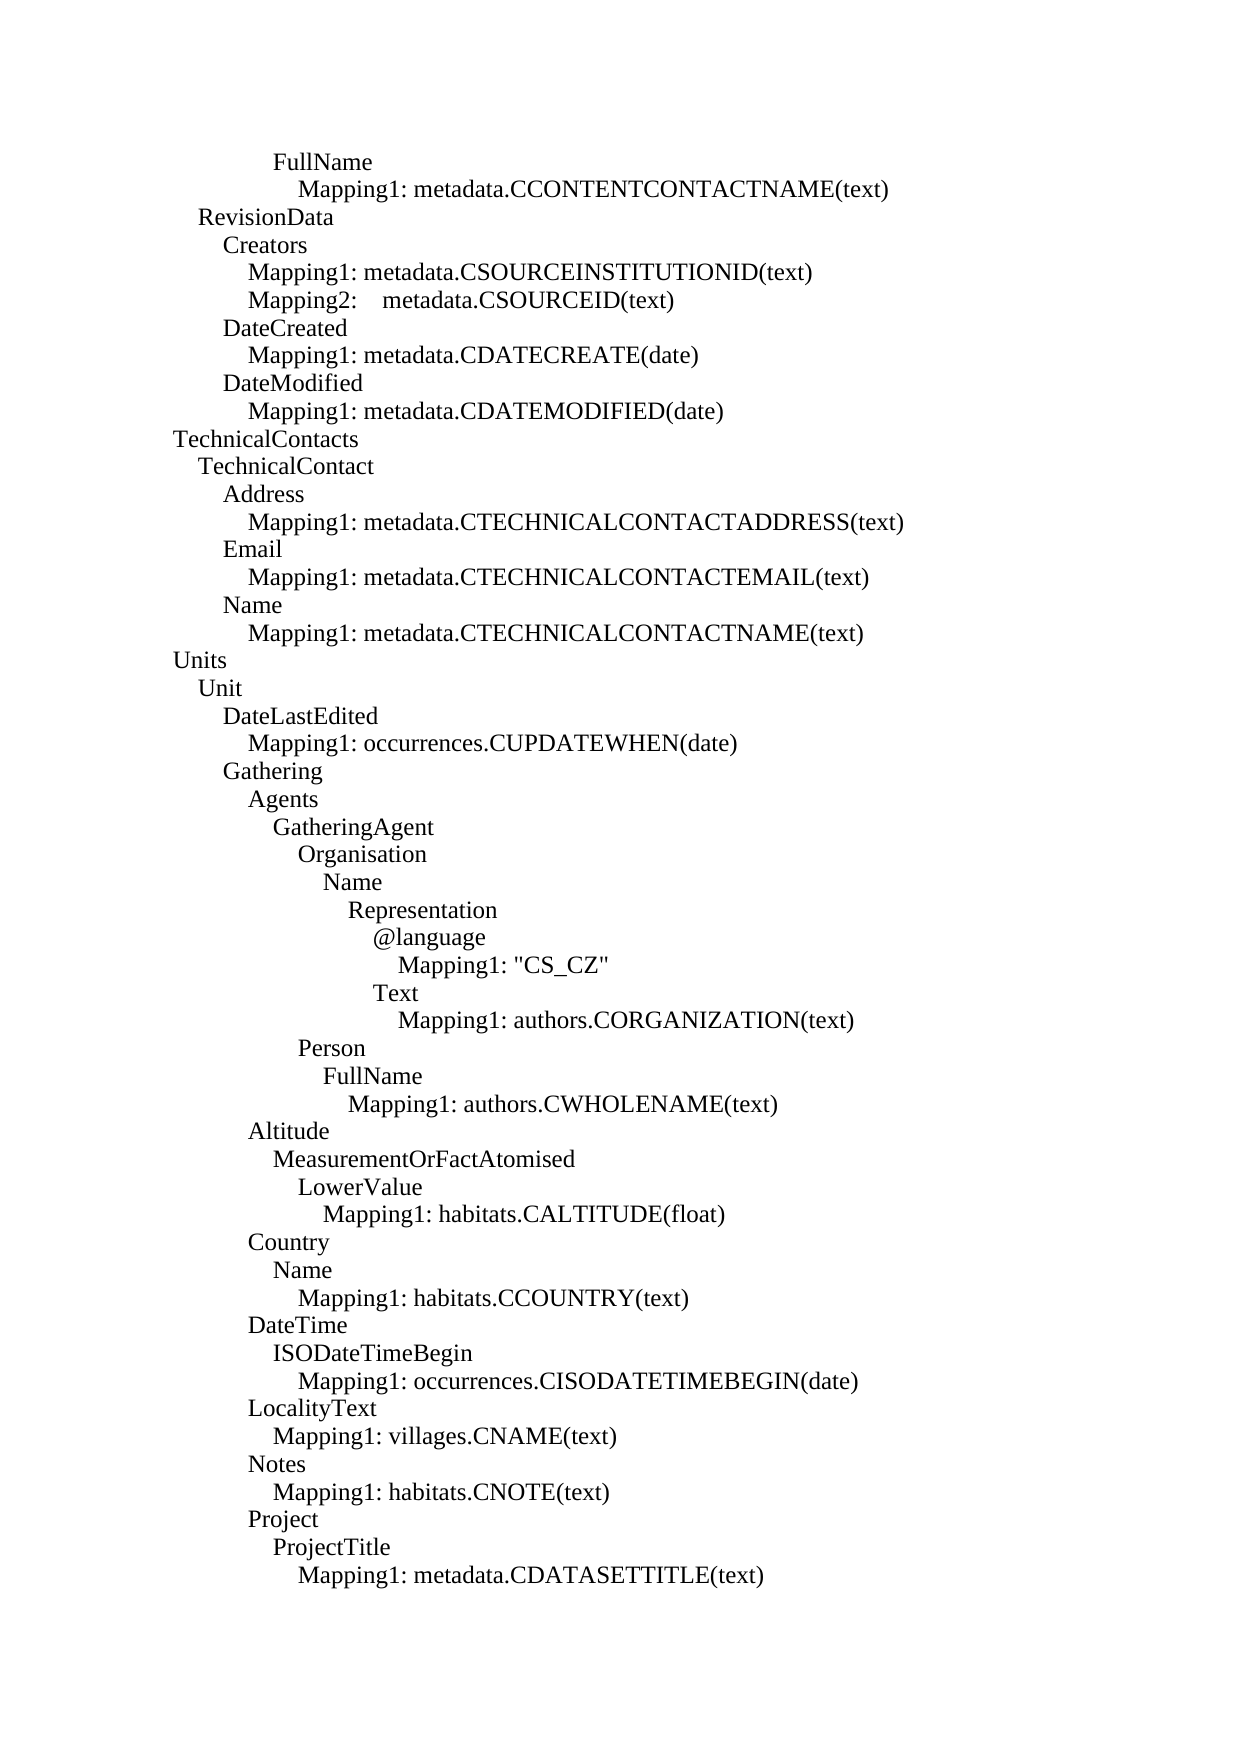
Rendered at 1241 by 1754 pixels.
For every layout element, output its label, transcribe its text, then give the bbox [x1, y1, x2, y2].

text Mapping1: occurrences.CUPDATEWHEN(date) [148, 729, 1092, 757]
text Country [148, 1228, 1092, 1256]
text Mapping1: metadata.CTECHNICALCONTACTEMAIL(text) [148, 563, 1092, 591]
text Altitude [148, 1117, 1092, 1145]
text Mapping1: authors.CORGANIZATION(text) [148, 1007, 1092, 1034]
text Email [148, 536, 1092, 563]
text Name [148, 868, 1092, 896]
text Mapping1: habitats.CNOTE(text) [148, 1478, 1092, 1505]
text Mapping2: metadata.CSOURCEID(text) [148, 286, 1092, 314]
text Person [148, 1034, 1092, 1062]
text Units [148, 646, 1092, 674]
text Mapping1: occurrences.CISODATETIMEBEGIN(date) [148, 1367, 1092, 1394]
text DateModified [148, 369, 1092, 397]
text Organisation [148, 840, 1092, 868]
text Mapping1: authors.CWHOLENAME(text) [148, 1090, 1092, 1117]
text Mapping1: metadata.CDATEMODIFIED(date) [148, 397, 1092, 425]
text ProjectTitle [148, 1533, 1092, 1561]
text Mapping1: metadata.CCONTENTCONTACTNAME(text) [148, 175, 1092, 203]
text Creators [148, 231, 1092, 258]
text Mapping1: metadata.CSOURCEINSTITUTIONID(text) [148, 258, 1092, 286]
text DateLastEdited [148, 702, 1092, 729]
text Name [148, 1256, 1092, 1284]
text Mapping1: metadata.CDATASETTITLE(text) [148, 1561, 1092, 1588]
text Gathering [148, 757, 1092, 785]
text Mapping1: metadata.CTECHNICALCONTACTNAME(text) [148, 619, 1092, 646]
text DateTime [148, 1311, 1092, 1339]
text RevisionData [148, 203, 1092, 231]
text Representation [148, 896, 1092, 923]
text FullName [148, 148, 1092, 175]
text DateCreated [148, 314, 1092, 342]
text FullName [148, 1062, 1092, 1090]
text Mapping1: metadata.CDATECREATE(date) [148, 342, 1092, 369]
text ISODateTimeBegin [148, 1339, 1092, 1367]
text Text [148, 979, 1092, 1007]
text Mapping1: metadata.CTECHNICALCONTACTADDRESS(text) [148, 508, 1092, 536]
text Address [148, 480, 1092, 508]
text LocalityText [148, 1394, 1092, 1422]
text Mapping1: "CS_CZ" [148, 951, 1092, 979]
text Notes [148, 1450, 1092, 1478]
text MeasurementOrFactAtomised [148, 1145, 1092, 1173]
text Agents [148, 785, 1092, 813]
text Name [148, 591, 1092, 619]
text Mapping1: habitats.CALTITUDE(float) [148, 1201, 1092, 1228]
text Project [148, 1505, 1092, 1533]
text TechnicalContact [148, 452, 1092, 480]
text @language [148, 923, 1092, 951]
text Mapping1: habitats.CCOUNTRY(text) [148, 1284, 1092, 1311]
text LowerValue [148, 1173, 1092, 1201]
text Unit [148, 674, 1092, 702]
text Mapping1: villages.CNAME(text) [148, 1422, 1092, 1450]
text TechnicalContacts [148, 425, 1092, 452]
text GatheringAgent [148, 813, 1092, 840]
